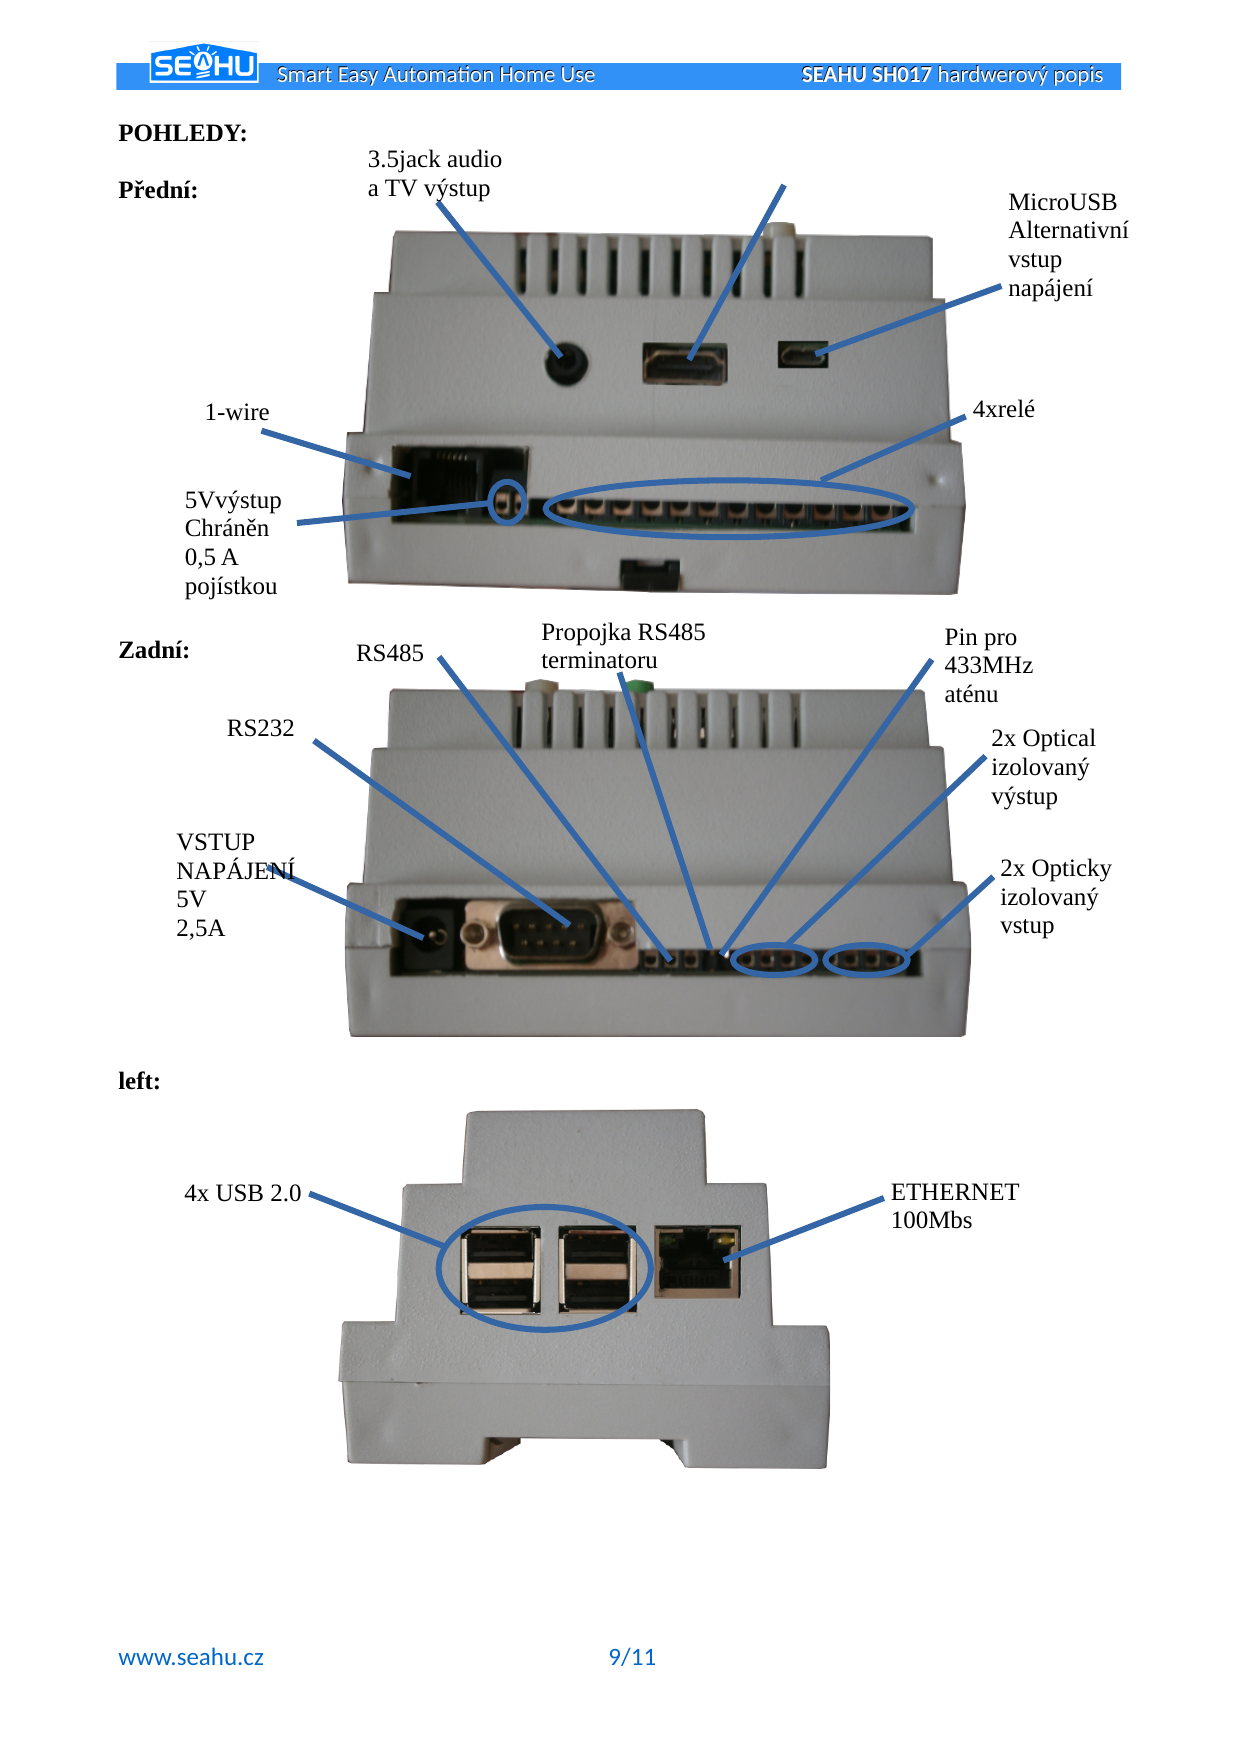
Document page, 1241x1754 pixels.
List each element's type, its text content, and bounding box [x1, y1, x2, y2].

picture [829, 949, 904, 971]
picture [737, 949, 811, 971]
picture [442, 1211, 647, 1326]
picture [342, 222, 966, 595]
text Přední: [118, 175, 1122, 204]
picture [550, 484, 908, 534]
text Zadní: [118, 635, 1122, 664]
picture [338, 1109, 830, 1469]
picture [344, 679, 972, 1037]
text left: [118, 1066, 1122, 1095]
picture [494, 485, 521, 519]
picture [149, 41, 259, 83]
text POHLEDY: [118, 118, 1122, 146]
